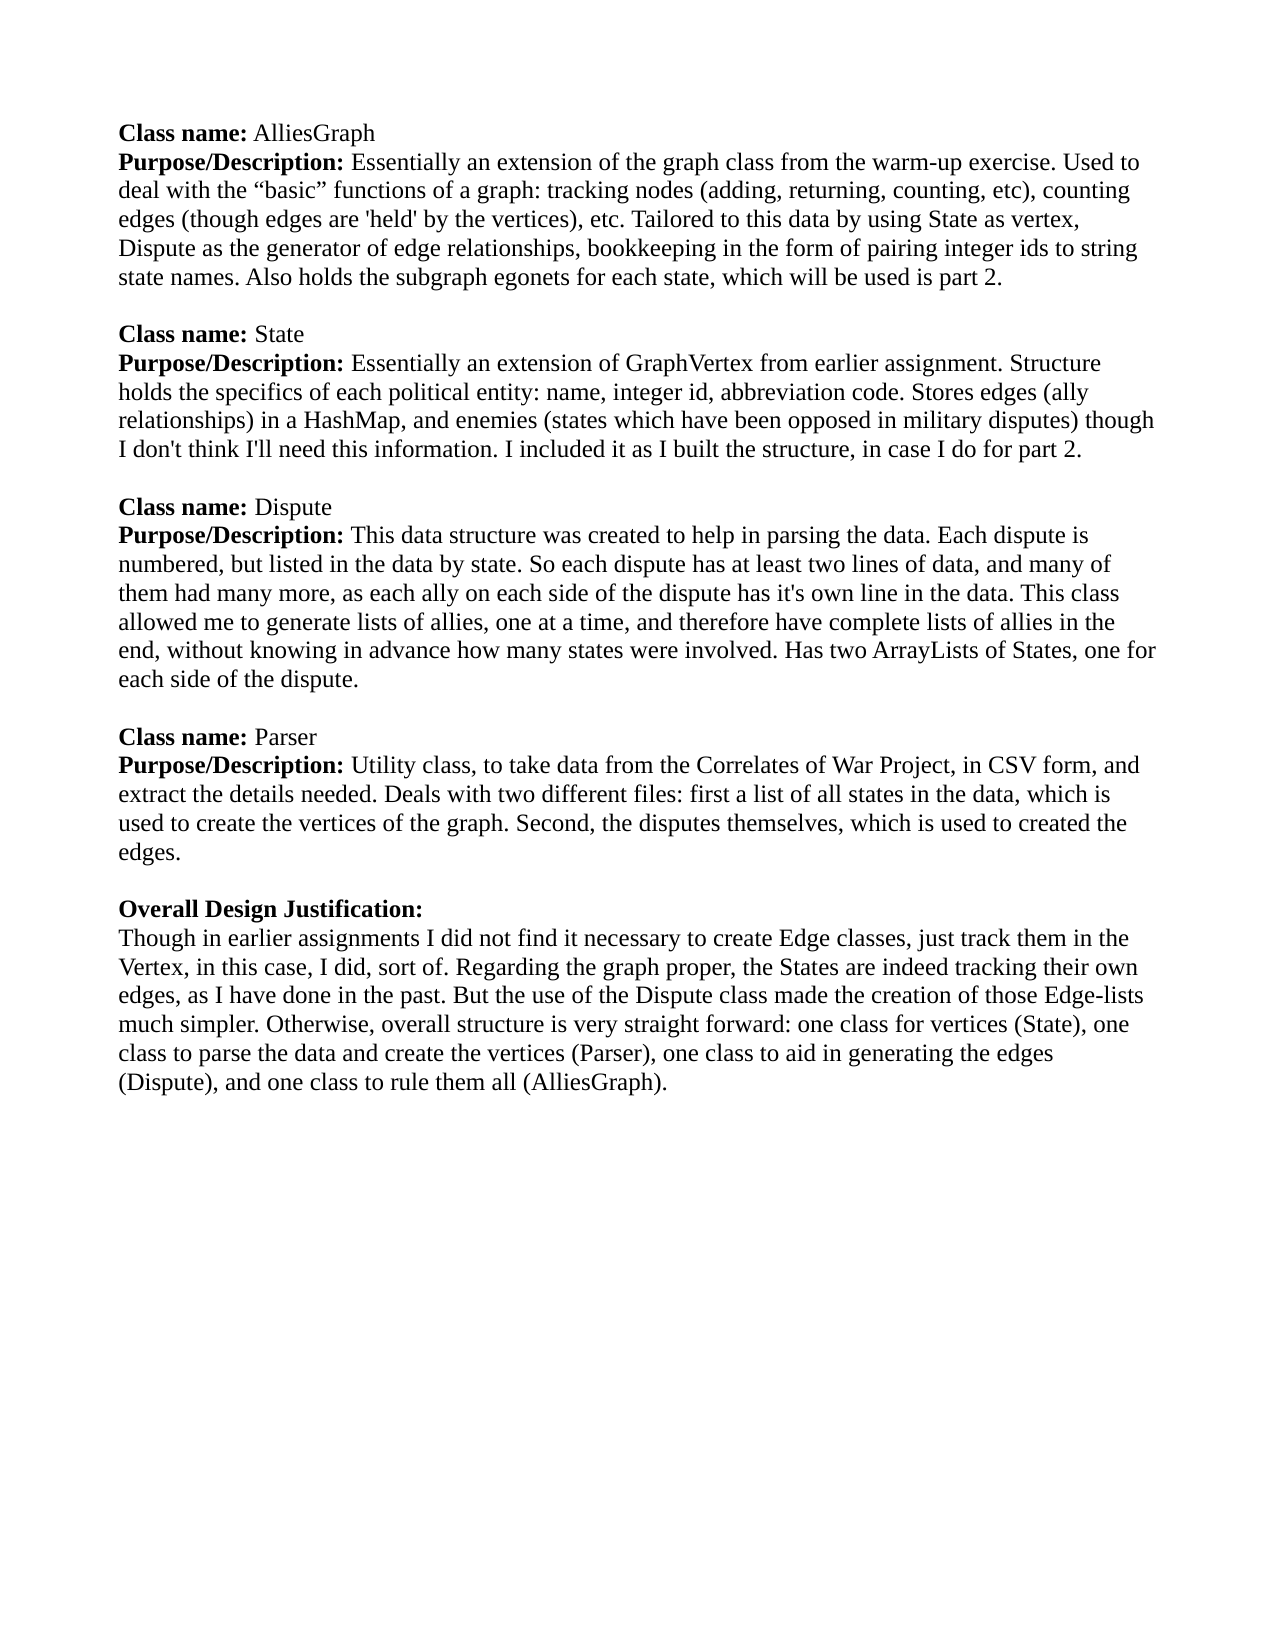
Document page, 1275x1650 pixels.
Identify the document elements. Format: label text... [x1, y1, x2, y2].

text Class name: Parser [118, 722, 1157, 751]
text Purpose/Description: Essentially an extension of the graph class from the warm-up exercise. Used to deal with the “basic” functions of a graph: tracking nodes (adding, returning, counting, etc), counting edges (though edges are 'held' by the vertices), etc. Tailored to this data by using State as vertex, Dispute as the generator of edge relationships, bookkeeping in the form of pairing integer ids to string state names. Also holds the subgraph egonets for each state, which will be used is part 2. [118, 147, 1157, 291]
text Purpose/Description: Essentially an extension of GraphVertex from earlier assignment. Structure holds the specifics of each political entity: name, integer id, abbreviation code. Stores edges (ally relationships) in a HashMap, and enemies (states which have been opposed in military disputes) though I don't think I'll need this information. I included it as I built the structure, in case I do for part 2. [118, 348, 1157, 463]
text Though in earlier assignments I did not find it necessary to create Edge classes, just track them in the Vertex, in this case, I did, sort of. Regarding the graph proper, the States are indeed tracking their own edges, as I have done in the past. But the use of the Dispute class made the creation of those Edge-lists much simpler. Otherwise, overall structure is very straight forward: one class for vertices (State), one class to parse the data and create the vertices (Parser), one class to aid in generating the edges (Dispute), and one class to rule them all (AlliesGraph). [118, 923, 1157, 1096]
text Class name: AlliesGraph [118, 118, 1157, 147]
text Class name: State [118, 319, 1157, 348]
text Class name: Dispute [118, 492, 1157, 521]
text Purpose/Description: This data structure was created to help in parsing the data. Each dispute is numbered, but listed in the data by state. So each dispute has at least two lines of data, and many of them had many more, as each ally on each side of the dispute has it's own line in the data. This class allowed me to generate lists of allies, one at a time, and therefore have complete lists of allies in the end, without knowing in advance how many states were involved. Has two ArrayLists of States, one for each side of the dispute. [118, 521, 1157, 693]
text Overall Design Justification: [118, 894, 1157, 923]
text Purpose/Description: Utility class, to take data from the Correlates of War Project, in CSV form, and extract the details needed. Deals with two different files: first a list of all states in the data, which is used to create the vertices of the graph. Second, the disputes themselves, which is used to created the edges. [118, 751, 1157, 866]
